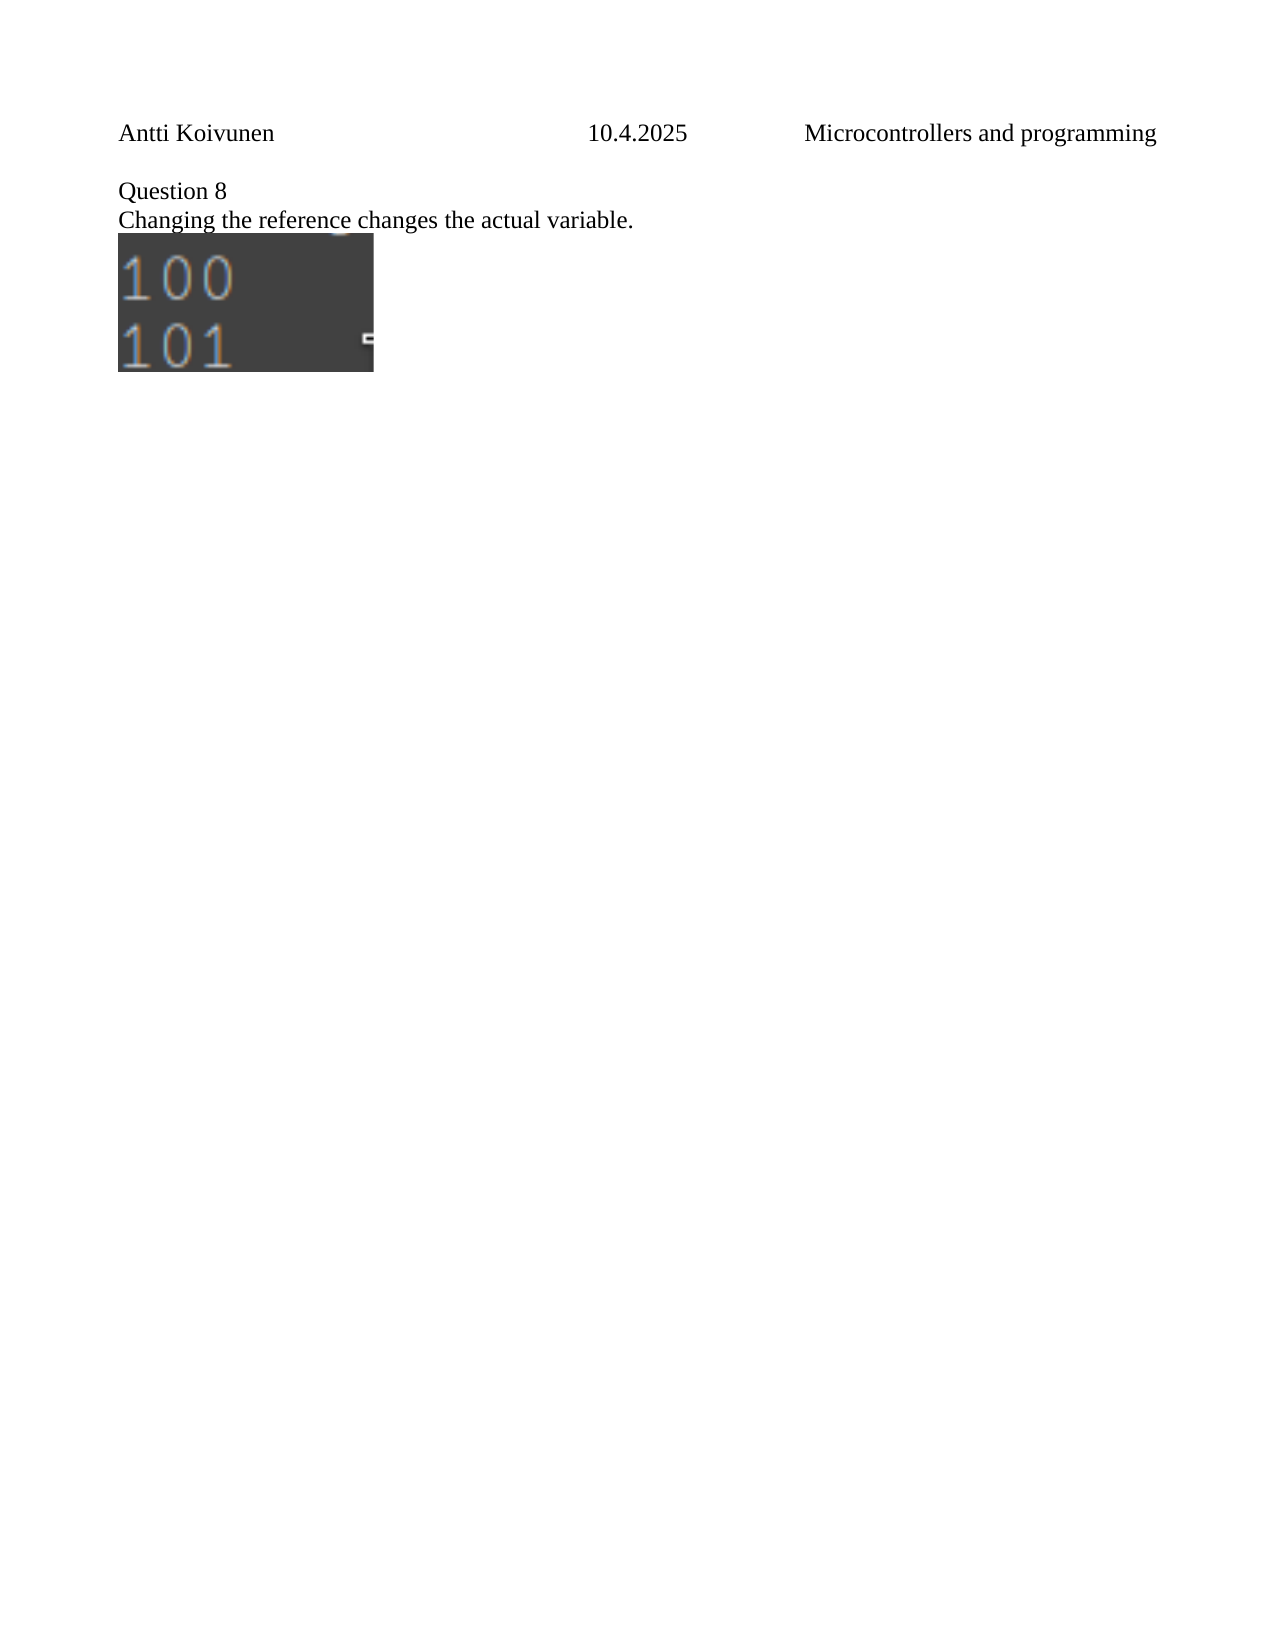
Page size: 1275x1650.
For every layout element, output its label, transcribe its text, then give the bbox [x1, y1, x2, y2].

picture [118, 233, 374, 372]
text Changing the reference changes the actual variable. [118, 205, 1157, 234]
text Question 8 [118, 176, 1157, 205]
